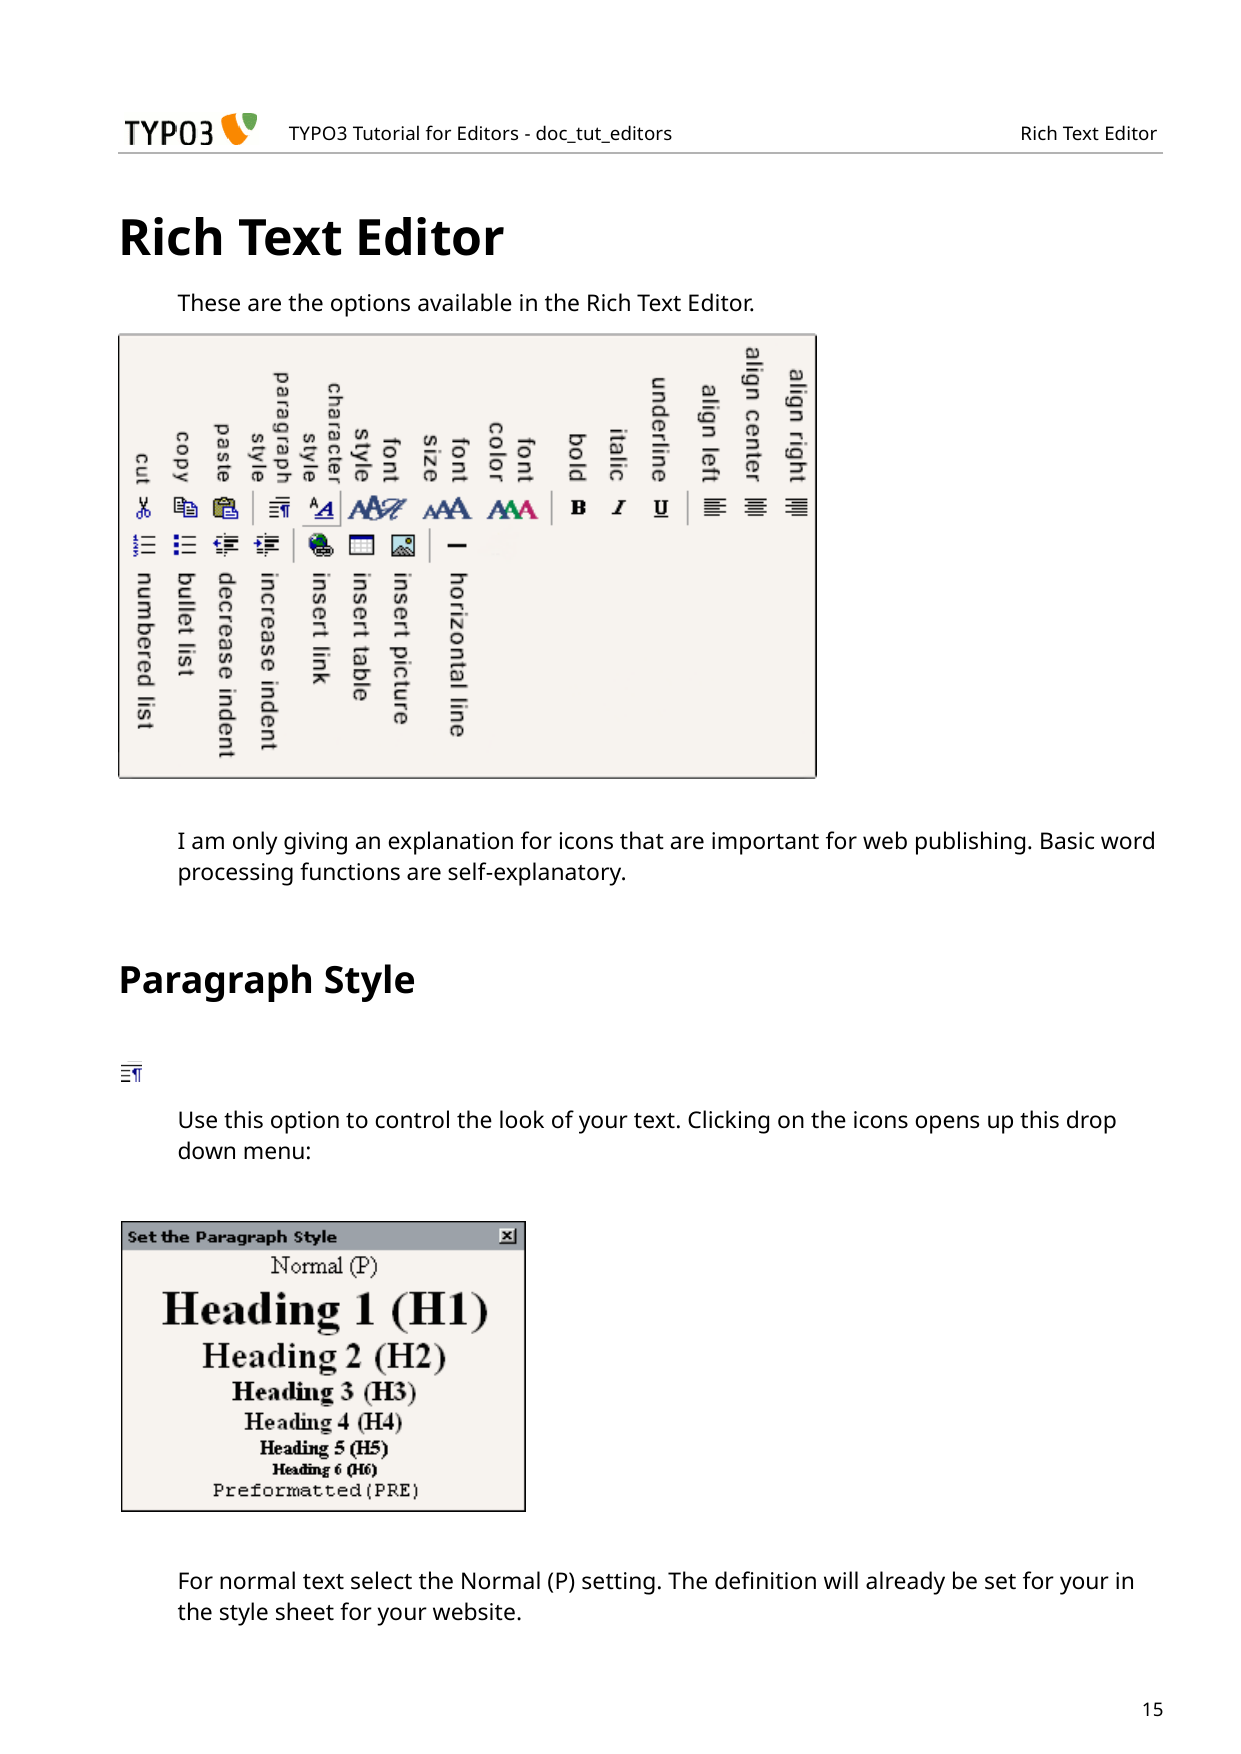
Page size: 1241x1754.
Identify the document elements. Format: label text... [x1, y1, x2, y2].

text Use this option to control the look of your text. Clicking on the icons opens up this drop down menu: [177, 1103, 1163, 1166]
subtitle Paragraph Style [118, 954, 1163, 1005]
text These are the options available in the Rich Text Editor. [177, 287, 1163, 318]
picture [121, 1221, 526, 1512]
picture [118, 333, 817, 779]
picture [124, 112, 260, 145]
subtitle Rich Text Editor [118, 202, 1163, 269]
text For normal text select the Normal (P) setting. The definition will already be set for your in the style sheet for your website. [177, 1564, 1163, 1627]
picture [121, 1061, 142, 1082]
text I am only giving an explanation for icons that are important for web publishing. Basic word processing functions are self-explanatory. [177, 331, 1163, 887]
